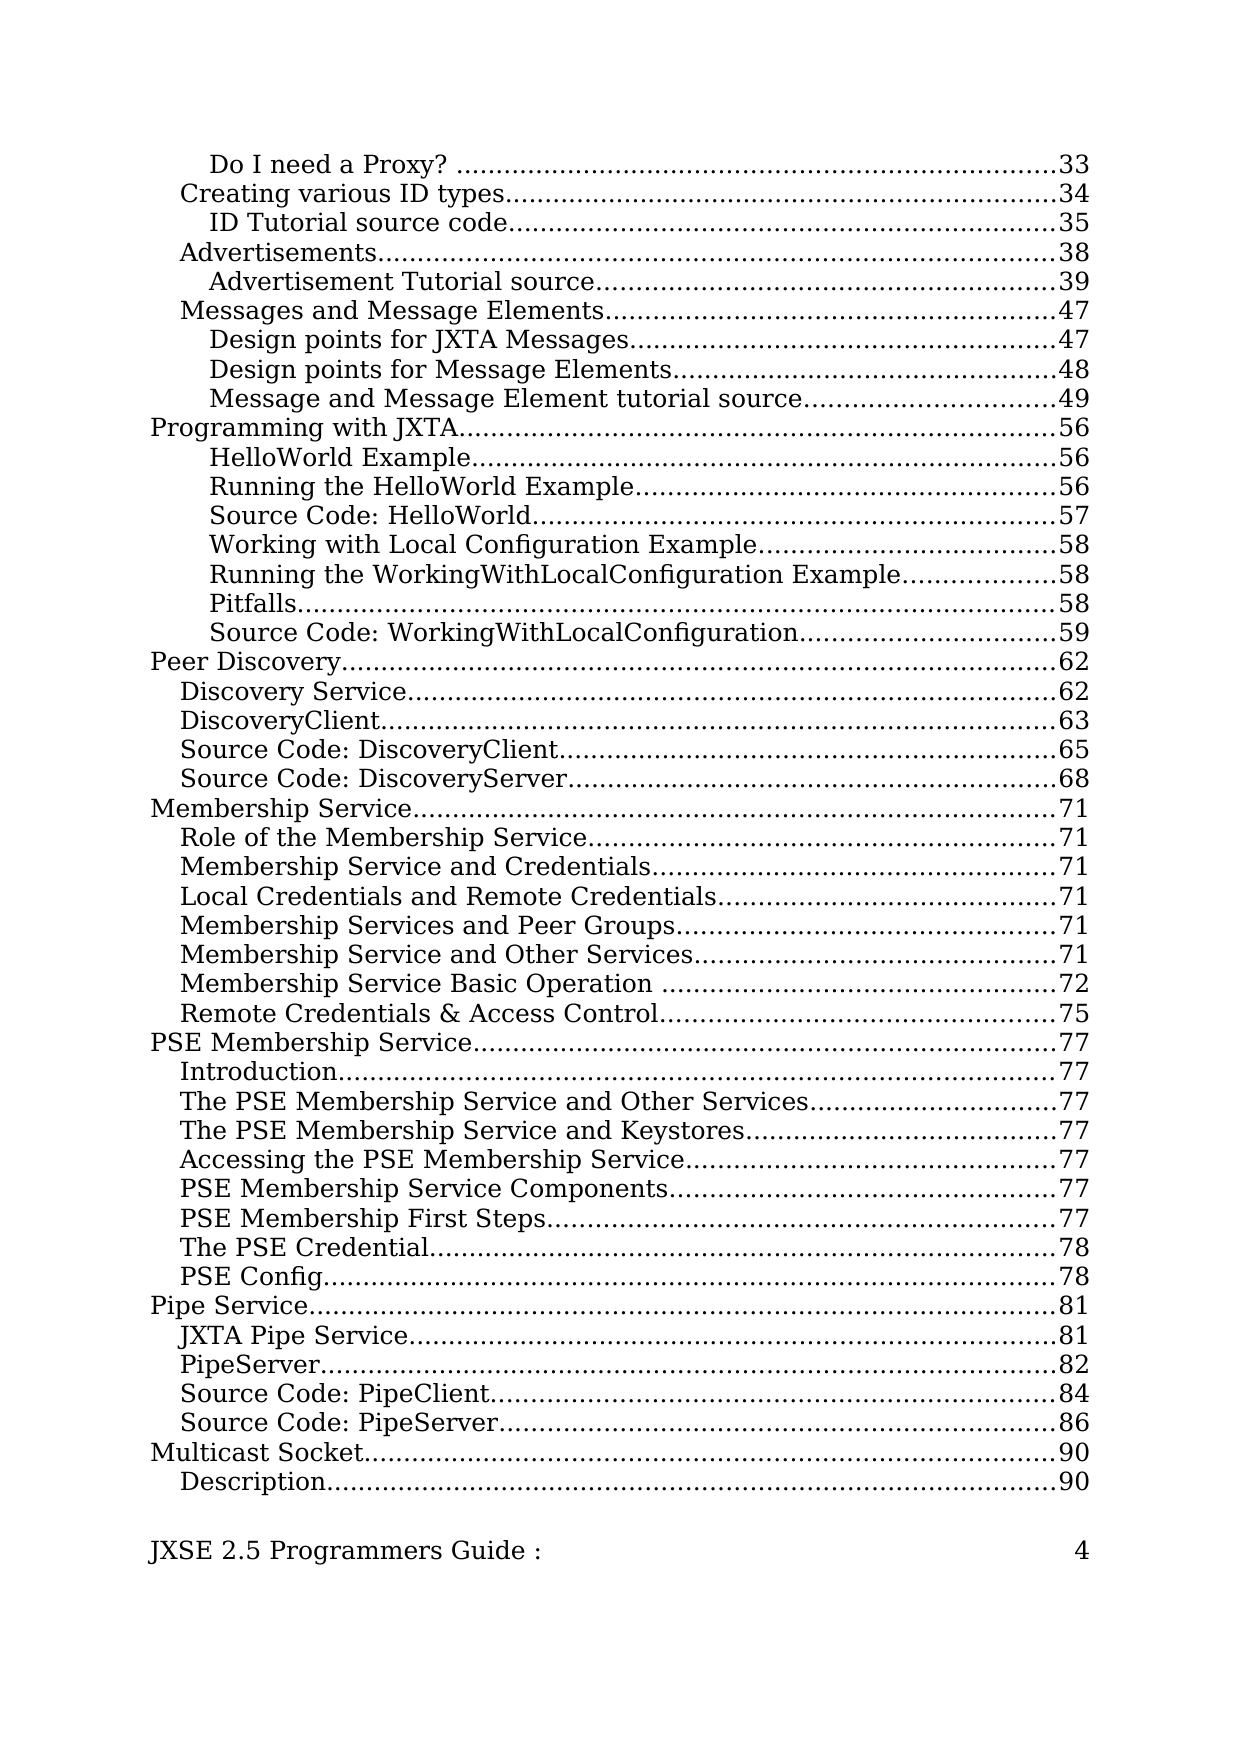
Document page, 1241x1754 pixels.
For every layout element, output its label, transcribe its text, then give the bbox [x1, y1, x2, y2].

text Programming with JXTA 56 [150, 413, 1090, 443]
text Membership Service 71 [150, 794, 1090, 823]
text DiscoveryClient 63 [179, 706, 1090, 735]
text Messages and Message Elements 47 [179, 296, 1090, 326]
text Advertisements 38 [179, 238, 1090, 267]
text Peer Discovery 62 [150, 648, 1090, 677]
text Creating various ID types 34 [179, 179, 1090, 208]
text Working with Local Configuration Example 58 [209, 531, 1090, 560]
text JXTA Pipe Service 81 [179, 1321, 1090, 1350]
text The PSE Membership Service and Keystores 77 [179, 1116, 1090, 1145]
text Discovery Service 62 [179, 677, 1090, 706]
text Design points for Message Elements 48 [209, 355, 1090, 384]
text Remote Credentials & Access Control 75 [179, 999, 1090, 1028]
text Source Code: DiscoveryClient 65 [179, 735, 1090, 765]
text Membership Service and Other Services 71 [179, 940, 1090, 969]
text HelloWorld Example 56 [209, 443, 1090, 472]
text Message and Message Element tutorial source 49 [209, 384, 1090, 413]
text Source Code: HelloWorld 57 [209, 501, 1090, 531]
text Source Code: PipeServer 86 [179, 1409, 1090, 1438]
text ID Tutorial source code 35 [209, 208, 1090, 238]
text PSE Config 78 [179, 1262, 1090, 1292]
text Multicast Socket 90 [150, 1438, 1090, 1467]
text Membership Service and Credentials 71 [179, 852, 1090, 882]
text PSE Membership Service 77 [150, 1028, 1090, 1057]
text Pipe Service 81 [150, 1292, 1090, 1321]
text Running the WorkingWithLocalConfiguration Example 58 [209, 560, 1090, 589]
text Membership Services and Peer Groups 71 [179, 911, 1090, 940]
text Accessing the PSE Membership Service 77 [179, 1145, 1090, 1174]
text Introduction 77 [179, 1057, 1090, 1087]
text PSE Membership First Steps 77 [179, 1204, 1090, 1233]
text Membership Service Basic Operation 72 [179, 969, 1090, 999]
text Do I need a Proxy? 33 [209, 150, 1090, 179]
text Running the HelloWorld Example 56 [209, 472, 1090, 501]
text The PSE Membership Service and Other Services 77 [179, 1087, 1090, 1116]
text Source Code: PipeClient 84 [179, 1379, 1090, 1409]
text Source Code: WorkingWithLocalConfiguration 59 [209, 618, 1090, 648]
text Description 90 [179, 1467, 1090, 1496]
text Design points for JXTA Messages 47 [209, 326, 1090, 355]
text Pitfalls 58 [209, 589, 1090, 618]
text Role of the Membership Service 71 [179, 823, 1090, 852]
text PSE Membership Service Components 77 [179, 1174, 1090, 1204]
text Advertisement Tutorial source 39 [209, 267, 1090, 296]
text The PSE Credential 78 [179, 1233, 1090, 1262]
text PipeServer 82 [179, 1350, 1090, 1379]
text Local Credentials and Remote Credentials 71 [179, 882, 1090, 911]
text Source Code: DiscoveryServer 68 [179, 765, 1090, 794]
